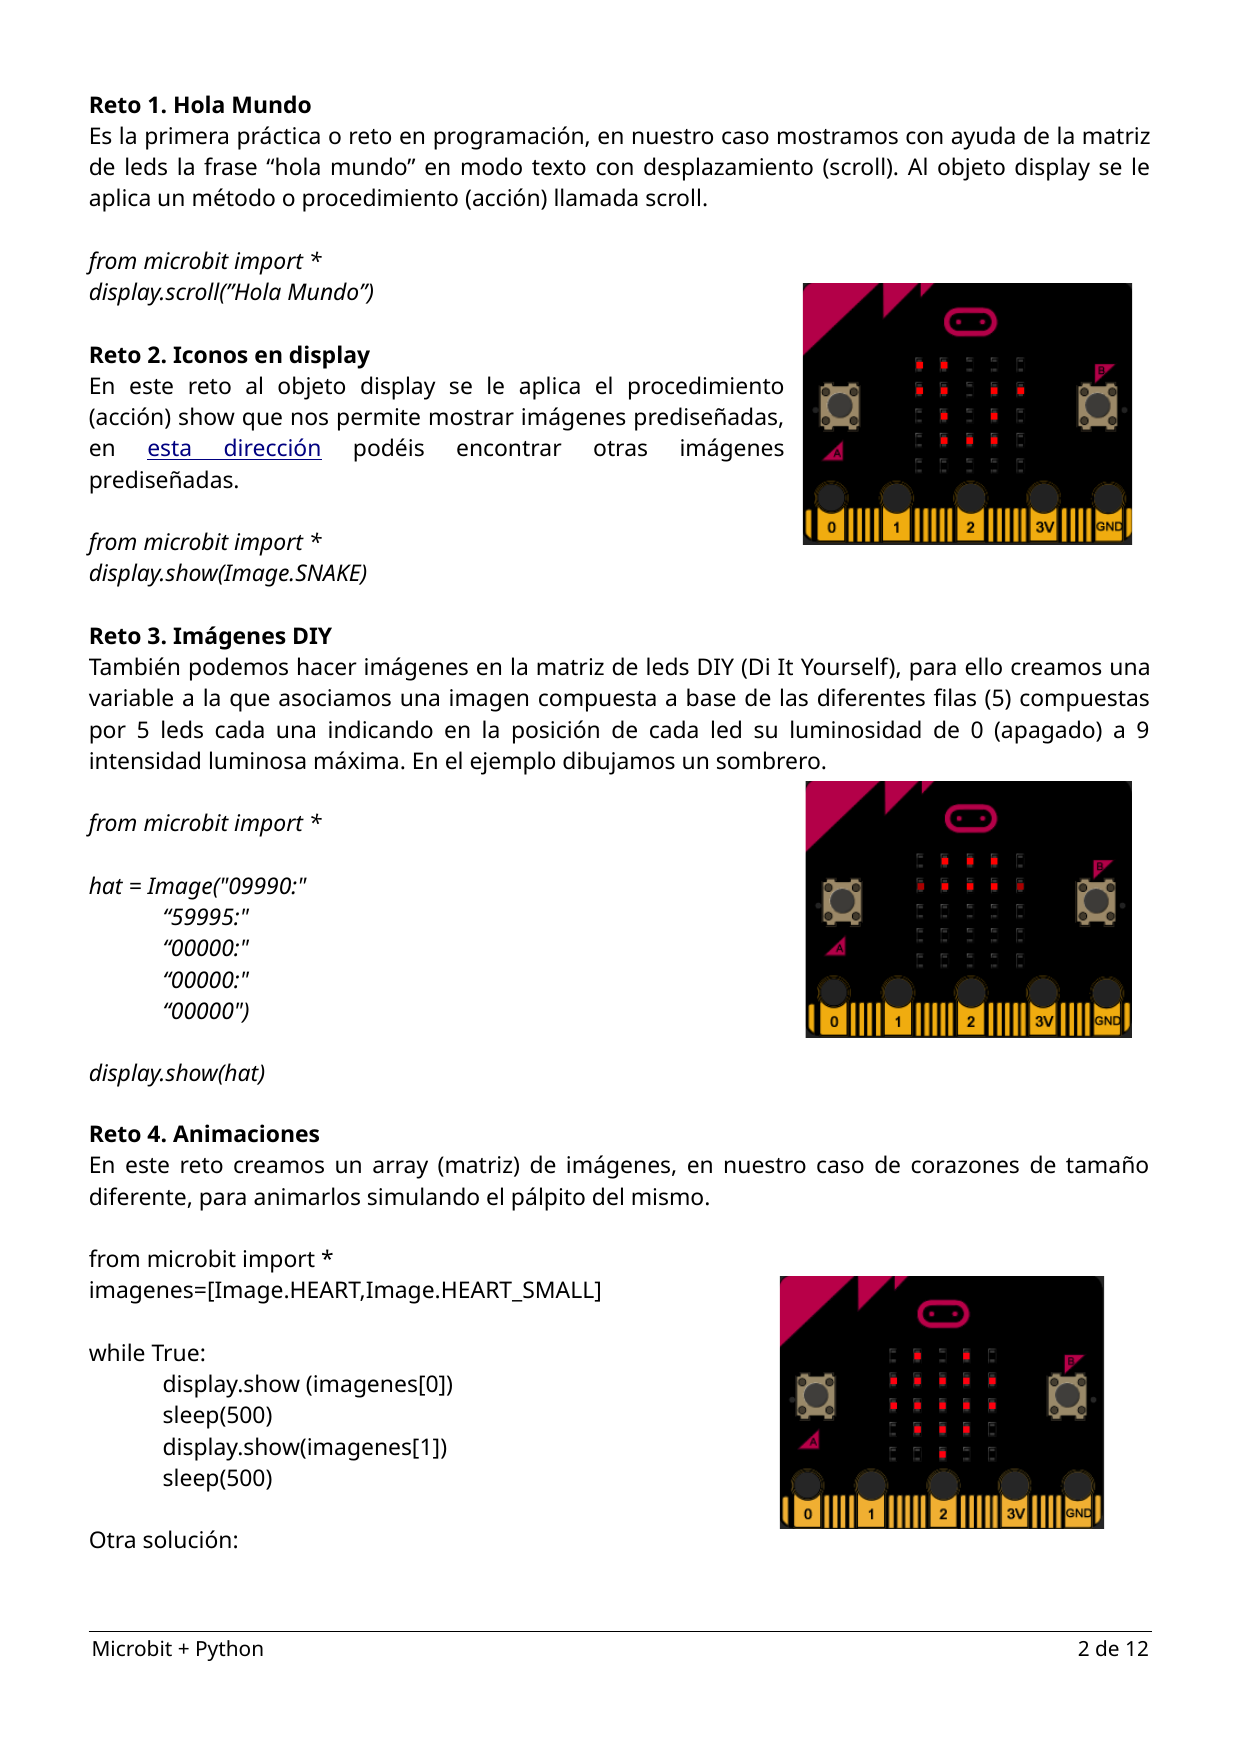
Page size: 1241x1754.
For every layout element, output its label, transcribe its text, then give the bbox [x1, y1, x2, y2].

picture [805, 781, 1132, 1038]
text “59995:" [88, 901, 805, 932]
text “00000:" [88, 963, 805, 995]
text Reto 1. Hola Mundo [88, 88, 1152, 120]
text [1132, 901, 1152, 932]
text hat = Image("09990:" [88, 870, 805, 901]
text from microbit import * [88, 1243, 1152, 1274]
text [1132, 932, 1152, 963]
text imagenes=[Image.HEART,Image.HEART_SMALL] [88, 1274, 1152, 1306]
text sleep(500) [88, 1462, 779, 1493]
text [1132, 963, 1152, 995]
text display.scroll(”Hola Mundo”) [88, 276, 1152, 307]
text sleep(500) [88, 1399, 779, 1431]
text [1105, 1431, 1152, 1462]
text “00000:" [88, 932, 805, 963]
text Reto 4. Animaciones [88, 1118, 1152, 1149]
text [1132, 807, 1152, 838]
text from microbit import * [88, 807, 805, 838]
text [1105, 1399, 1152, 1431]
text Otra solución: [88, 1524, 1152, 1556]
text [1132, 995, 1152, 1026]
text Reto 2. Iconos en display [88, 338, 802, 370]
text “00000") [88, 995, 805, 1026]
text display.show (imagenes[0]) [88, 1368, 779, 1399]
text [1133, 338, 1152, 370]
picture [779, 1276, 1105, 1529]
text Es la primera práctica o reto en programación, en nuestro caso mostramos con ayuda de la matriz de leds la frase “hola mundo” en modo texto con desplazamiento (scroll). Al objeto display se le aplica un método o procedimiento (acción) llamada scroll. [88, 120, 1152, 213]
text [1105, 1462, 1152, 1493]
text [1132, 870, 1152, 901]
picture [802, 283, 1133, 545]
text from microbit import * [88, 245, 1152, 276]
text Reto 3. Imágenes DIY [88, 620, 1152, 651]
text display.show(imagenes[1]) [88, 1431, 779, 1462]
text [1105, 1337, 1152, 1368]
text while True: [88, 1337, 779, 1368]
text En este reto creamos un array (matriz) de imágenes, en nuestro caso de corazones de tamaño diferente, para animarlos simulando el pálpito del mismo. [88, 1149, 1152, 1212]
text display.show(Image.SNAKE) [88, 557, 1152, 588]
text [1105, 1368, 1152, 1399]
text from microbit import * [88, 526, 1152, 557]
text También podemos hacer imágenes en la matriz de leds DIY (Di It Yourself), para ello creamos una variable a la que asociamos una imagen compuesta a base de las diferentes filas (5) compuestas por 5 leds cada una indicando en la posición de cada led su luminosidad de 0 (apagado) a 9 intensidad luminosa máxima. En el ejemplo dibujamos un sombrero. [88, 651, 1152, 776]
text En este reto al objeto display se le aplica el procedimiento (acción) show que nos permite mostrar imágenes prediseñadas, en esta dirección podéis encontrar otras imágenes prediseñadas. [88, 370, 802, 495]
text display.show(hat) [88, 1057, 1152, 1088]
